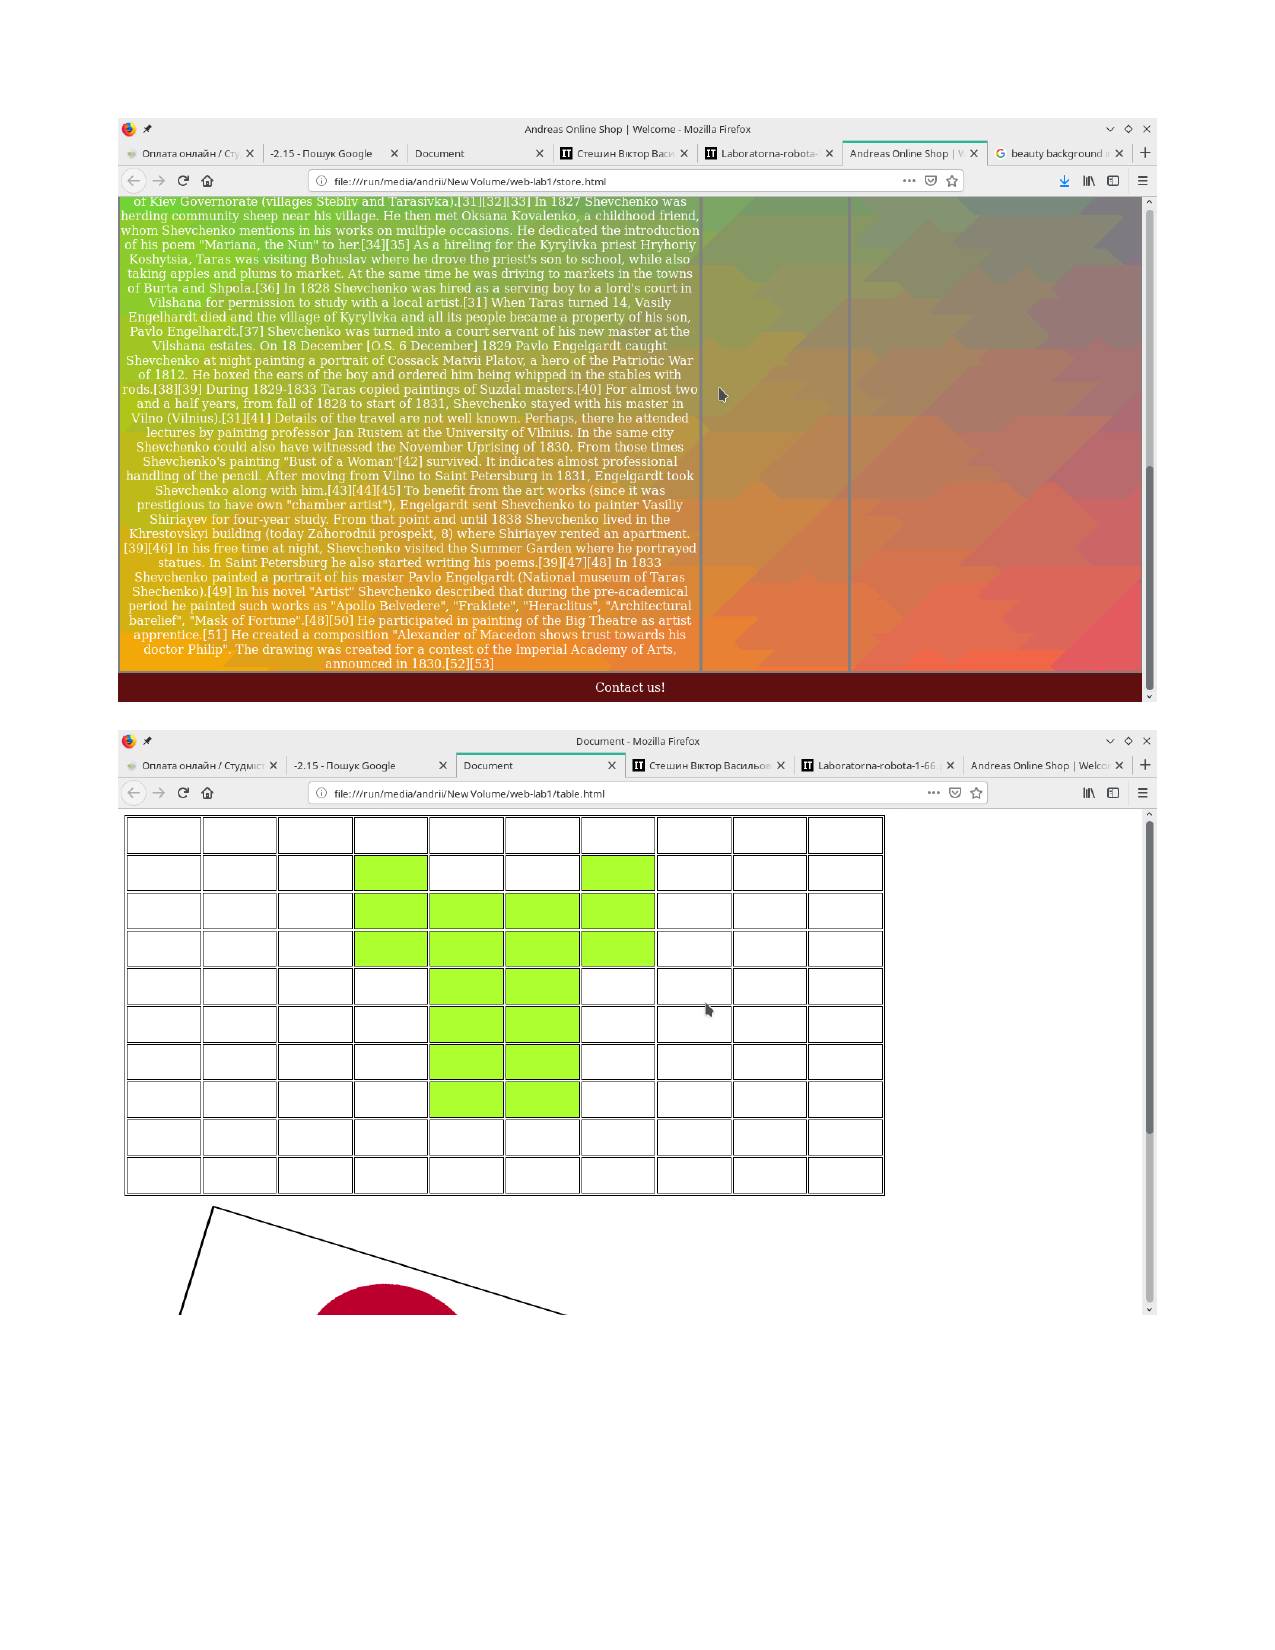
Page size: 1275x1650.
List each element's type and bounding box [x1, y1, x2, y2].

picture [118, 118, 1157, 702]
picture [118, 730, 1157, 1315]
